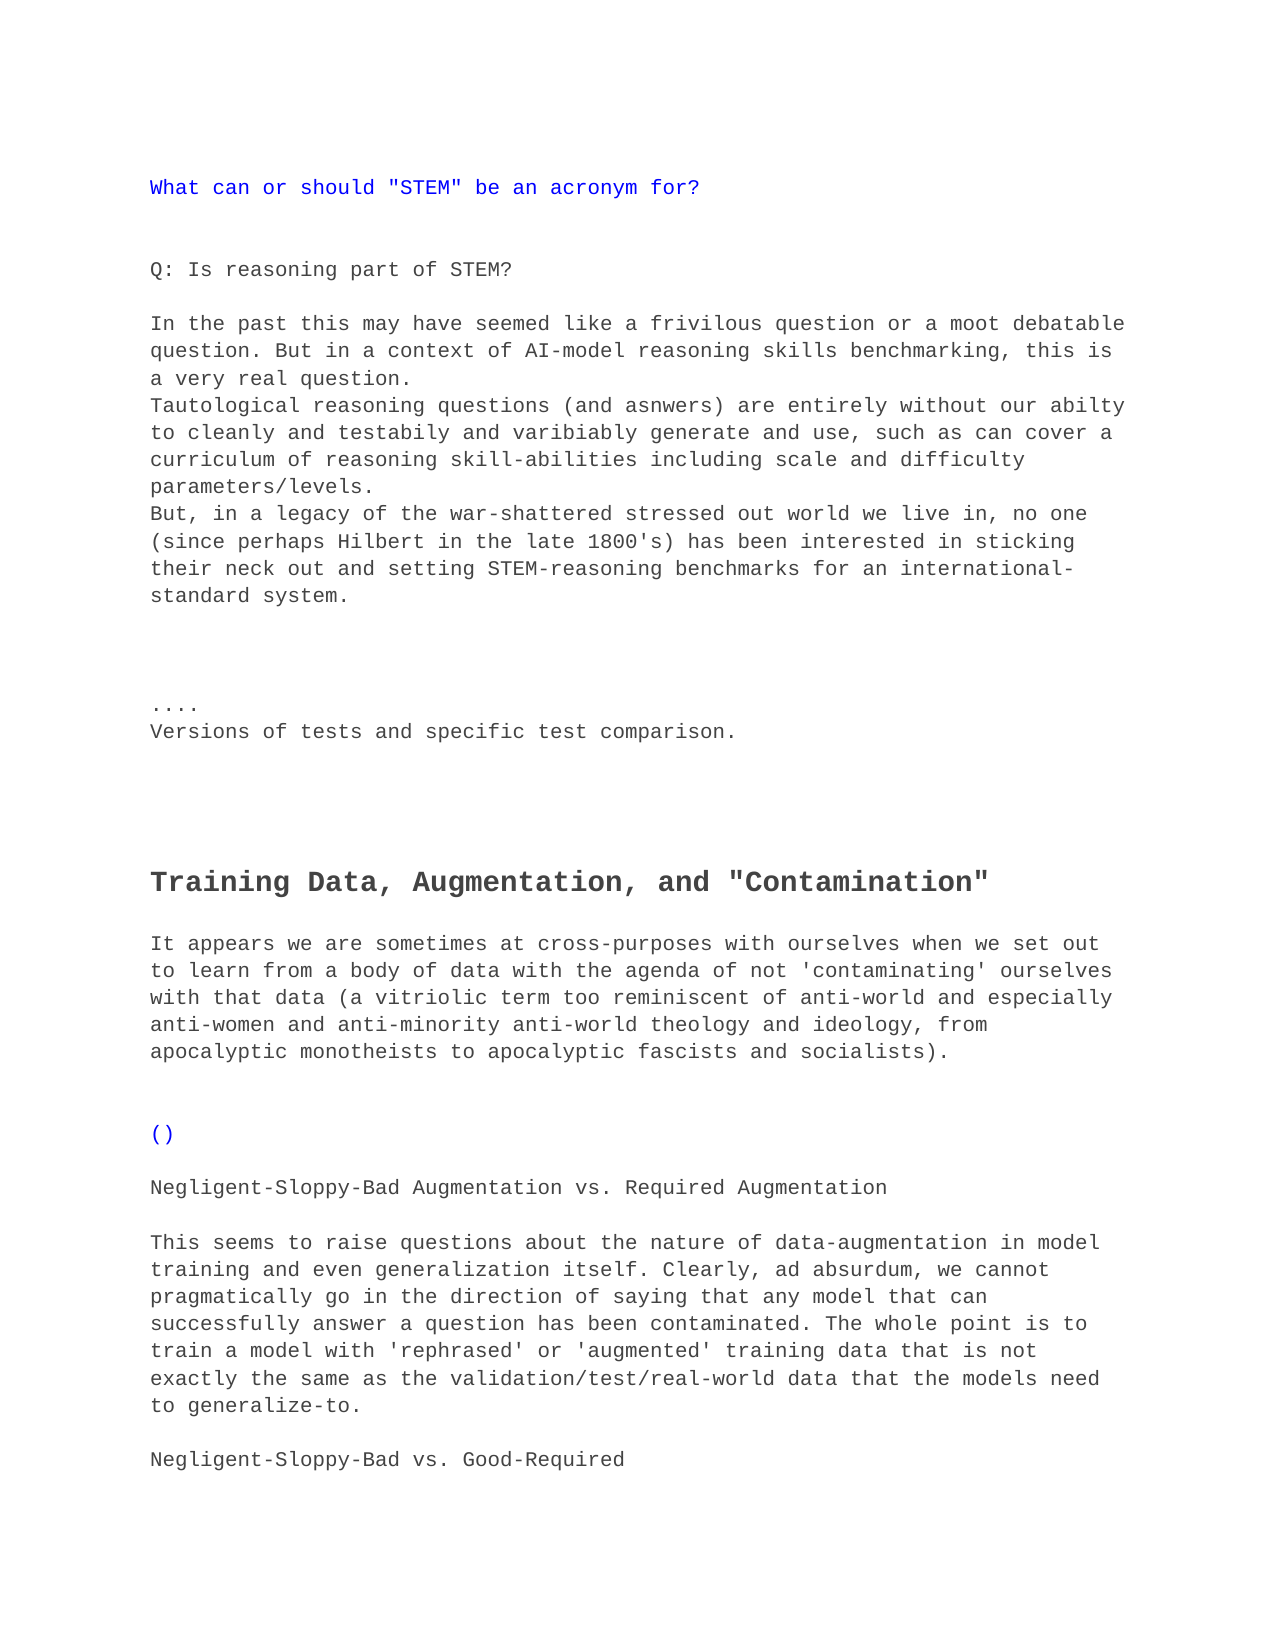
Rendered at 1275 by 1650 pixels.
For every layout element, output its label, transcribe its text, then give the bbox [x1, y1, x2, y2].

text .... [150, 694, 1125, 717]
text Training Data, Augmentation, and "Contamination" [150, 868, 1125, 901]
text Negligent-Sloppy-Bad vs. Good-Required [150, 1449, 1125, 1473]
text It appears we are sometimes at cross-purposes with ourselves when we set out to learn from a body of data with the agenda of not 'contaminating' ourselves with that data (a vitriolic term too reminiscent of anti-world and especially anti-women and anti-minority anti-world theology and ideology, from apocalyptic monotheists to apocalyptic fascists and socialists). [150, 933, 1125, 1065]
text What can or should "STEM" be an acronym for? [150, 177, 1125, 201]
text In the past this may have seemed like a frivilous question or a moot debatable question. But in a context of AI-model reasoning skills benchmarking, this is a very real question. [150, 313, 1125, 391]
text But, in a legacy of the war-shattered stressed out world we live in, no one (since perhaps Hilbert in the late 1800's) has been interested in sticking their neck out and setting STEM-reasoning benchmarks for an international-standard system. [150, 503, 1125, 609]
text Versions of tests and specific test comparison. [150, 721, 1125, 744]
text () [150, 1123, 1125, 1147]
text This seems to raise questions about the nature of data-augmentation in model training and even generalization itself. Clearly, ad absurdum, we cannot pragmatically go in the direction of saying that any model that can successfully answer a question has been contaminated. The whole point is to train a model with 'rephrased' or 'augmented' training data that is not exactly the same as the validation/test/real-world data that the models need to generalize-to. [150, 1232, 1125, 1418]
text Q: Is reasoning part of STEM? [150, 259, 1125, 282]
text Negligent-Sloppy-Bad Augmentation vs. Required Augmentation [150, 1177, 1125, 1201]
text Tautological reasoning questions (and asnwers) are entirely without our abilty to cleanly and testabily and varibiably generate and use, such as can cover a curriculum of reasoning skill-abilities including scale and difficulty parameters/levels. [150, 395, 1125, 500]
